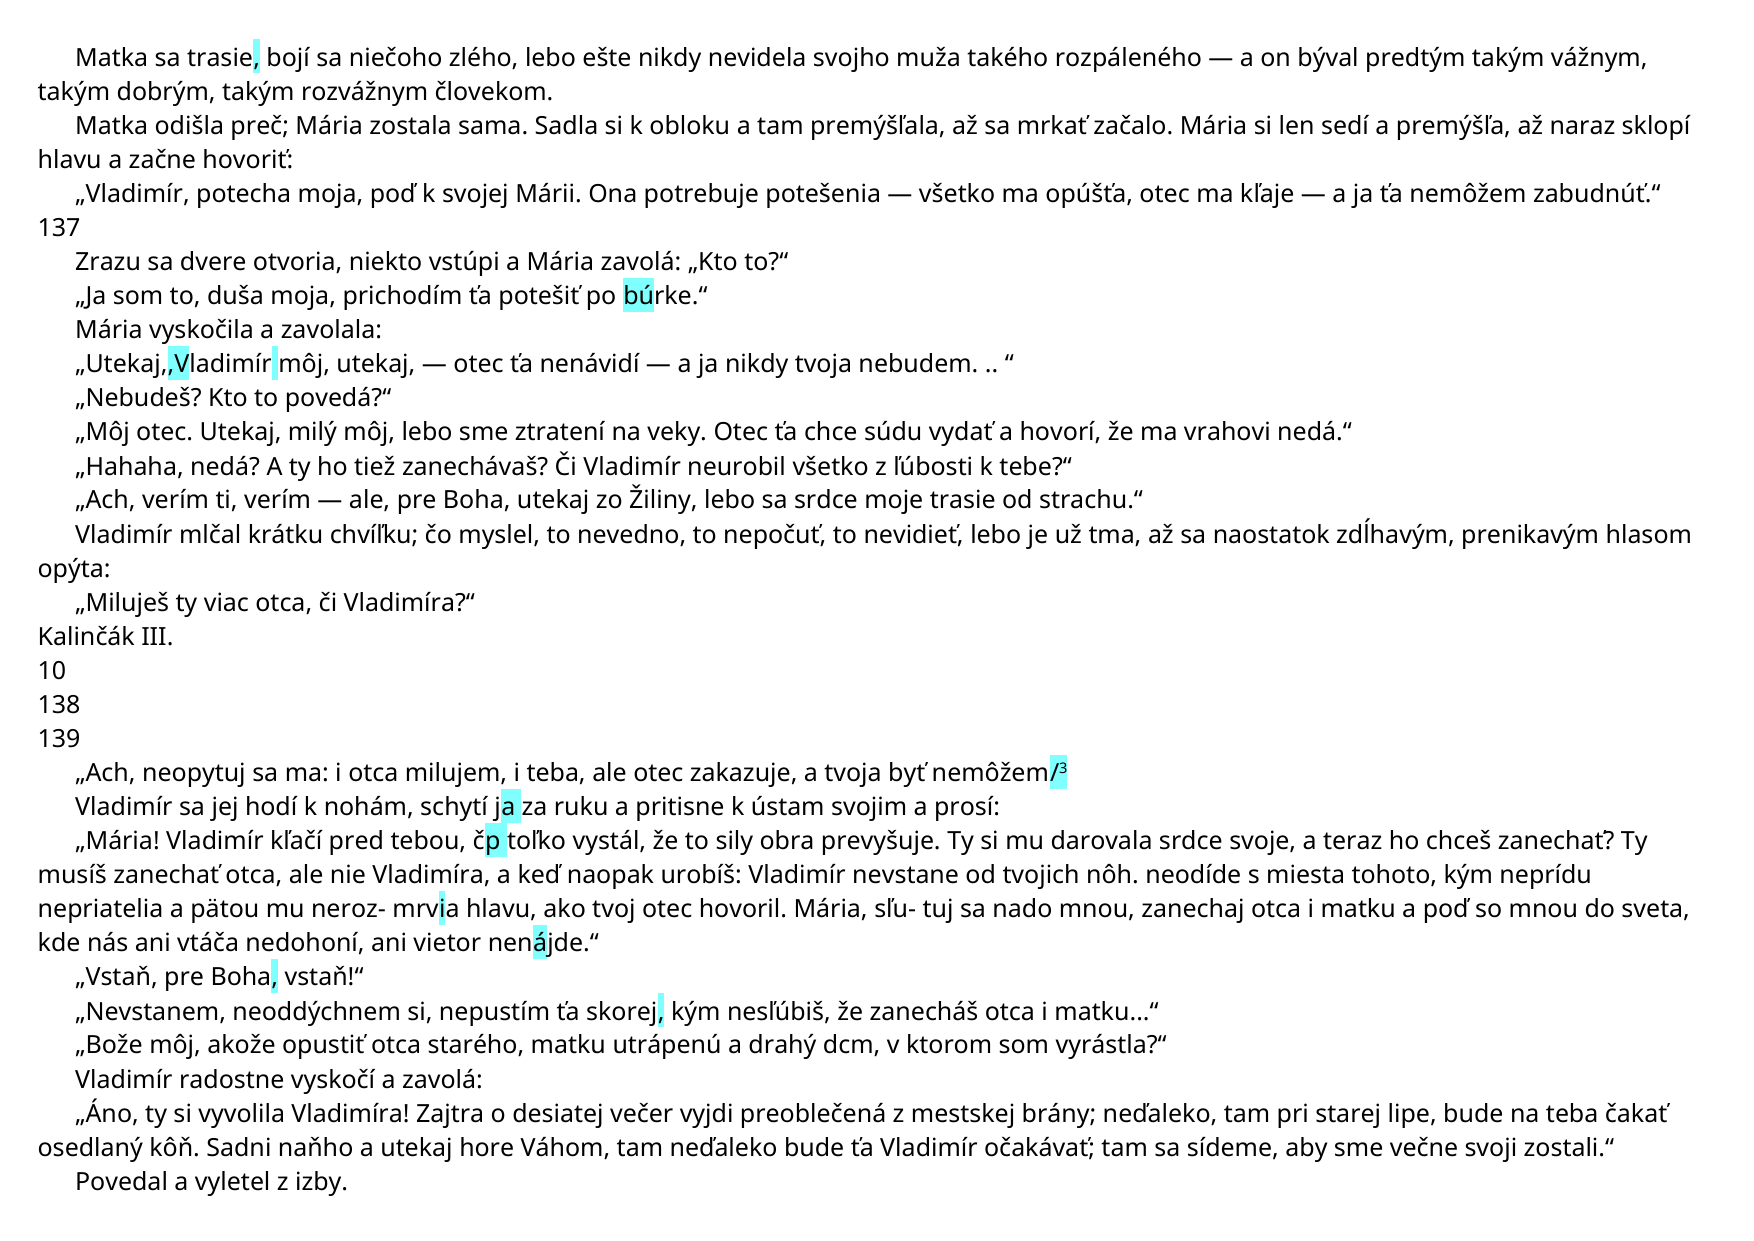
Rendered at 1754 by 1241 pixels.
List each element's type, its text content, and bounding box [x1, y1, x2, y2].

text „Nebudeš? Kto to povedá?“ [37, 380, 1716, 414]
text „Hahaha, nedá? A ty ho tiež zanechávaš? Či Vladimír neurobil všetko z ľúbosti k tebe?“ [37, 448, 1716, 482]
text Vladimír radostne vyskočí a zavolá: [37, 1061, 1716, 1095]
text „Ach, verím ti, verím — ale, pre Boha, utekaj zo Žiliny, lebo sa srdce moje trasie od strachu.“ [37, 482, 1716, 516]
text „Vladimír, potecha moja, poď k svojej Márii. Ona potrebuje potešenia — všetko ma opúšťa, otec ma kľaje — a ja ťa nemôžem zabudnúť.“ [37, 176, 1716, 210]
text Kalinčák III. [37, 618, 1716, 652]
text „Nevstanem, neoddýchnem si, nepustím ťa skorej, kým nesľúbiš, že zanecháš otca i matku...“ [37, 993, 1716, 1027]
text „Áno, ty si vyvolila Vladimíra! Zajtra o desiatej večer vyjdi preoblečená z mestskej brány; neďaleko, tam pri starej lipe, bude na teba čakať osedlaný kôň. Sadni naňho a utekaj hore Váhom, tam neďaleko bude ťa Vladimír očakávať; tam sa sídeme, aby sme večne svoji zostali.“ [37, 1095, 1716, 1163]
text Zrazu sa dvere otvoria, niekto vstúpi a Mária zavolá: „Kto to?“ [37, 244, 1716, 278]
text „Bože môj, akože opustiť otca starého, matku utrápenú a drahý dcm, v ktorom som vyrástla?“ [37, 1027, 1716, 1061]
text Mária vyskočila a zavolala: [37, 312, 1716, 346]
text 137 [37, 210, 1716, 244]
text Povedal a vyletel z izby. [37, 1163, 1716, 1197]
text „Ach, neopytuj sa ma: i otca milujem, i teba, ale otec zakazuje, a tvoja byť nemôžem/3 [37, 755, 1716, 789]
text Matka odišla preč; Mária zostala sama. Sadla si k obloku a tam premýšľala, až sa mrkať začalo. Mária si len sedí a premýšľa, až naraz sklopí hlavu a začne hovoriť: [37, 107, 1716, 176]
text Vladimír mlčal krátku chvíľku; čo myslel, to nevedno, to nepočuť, to nevidieť, lebo je už tma, až sa naostatok zdĺhavým, prenikavým hlasom opýta: [37, 516, 1716, 584]
text „Miluješ ty viac otca, či Vladimíra?“ [37, 584, 1716, 618]
text 10 [37, 652, 1716, 687]
text „Mária! Vladimír kľačí pred tebou, čp toľko vystál, že to sily obra prevyšuje. Ty si mu darovala srdce svoje, a teraz ho chceš zanechať? Ty musíš zanechať otca, ale nie Vladimíra, a keď naopak urobíš: Vladimír nevstane od tvojich nôh. neodíde s miesta tohoto, kým neprídu nepriatelia a pätou mu neroz- mrvia hlavu, ako tvoj otec hovoril. Mária, sľu- tuj sa nado mnou, zanechaj otca i matku a poď so mnou do sveta, kde nás ani vtáča nedohoní, ani vietor nenájde.“ [37, 823, 1716, 959]
text 138 [37, 687, 1716, 721]
text „Utekaj,,Vladimír môj, utekaj, — otec ťa nenávidí — a ja nikdy tvoja nebudem. .. “ [37, 346, 1716, 380]
text „Ja som to, duša moja, prichodím ťa potešiť po búrke.“ [37, 278, 1716, 312]
text Vladimír sa jej hodí k nohám, schytí ja za ruku a pritisne k ústam svojim a prosí: [37, 789, 1716, 823]
text 139 [37, 721, 1716, 755]
text „Vstaň, pre Boha, vstaň!“ [37, 959, 1716, 993]
text „Môj otec. Utekaj, milý môj, lebo sme ztratení na veky. Otec ťa chce súdu vydať a hovorí, že ma vrahovi nedá.“ [37, 414, 1716, 448]
text Matka sa trasie, bojí sa niečoho zlého, lebo ešte nikdy nevidela svojho muža takého rozpáleného — a on býval predtým takým vážnym, takým dobrým, takým rozvážnym človekom. [37, 39, 1716, 107]
